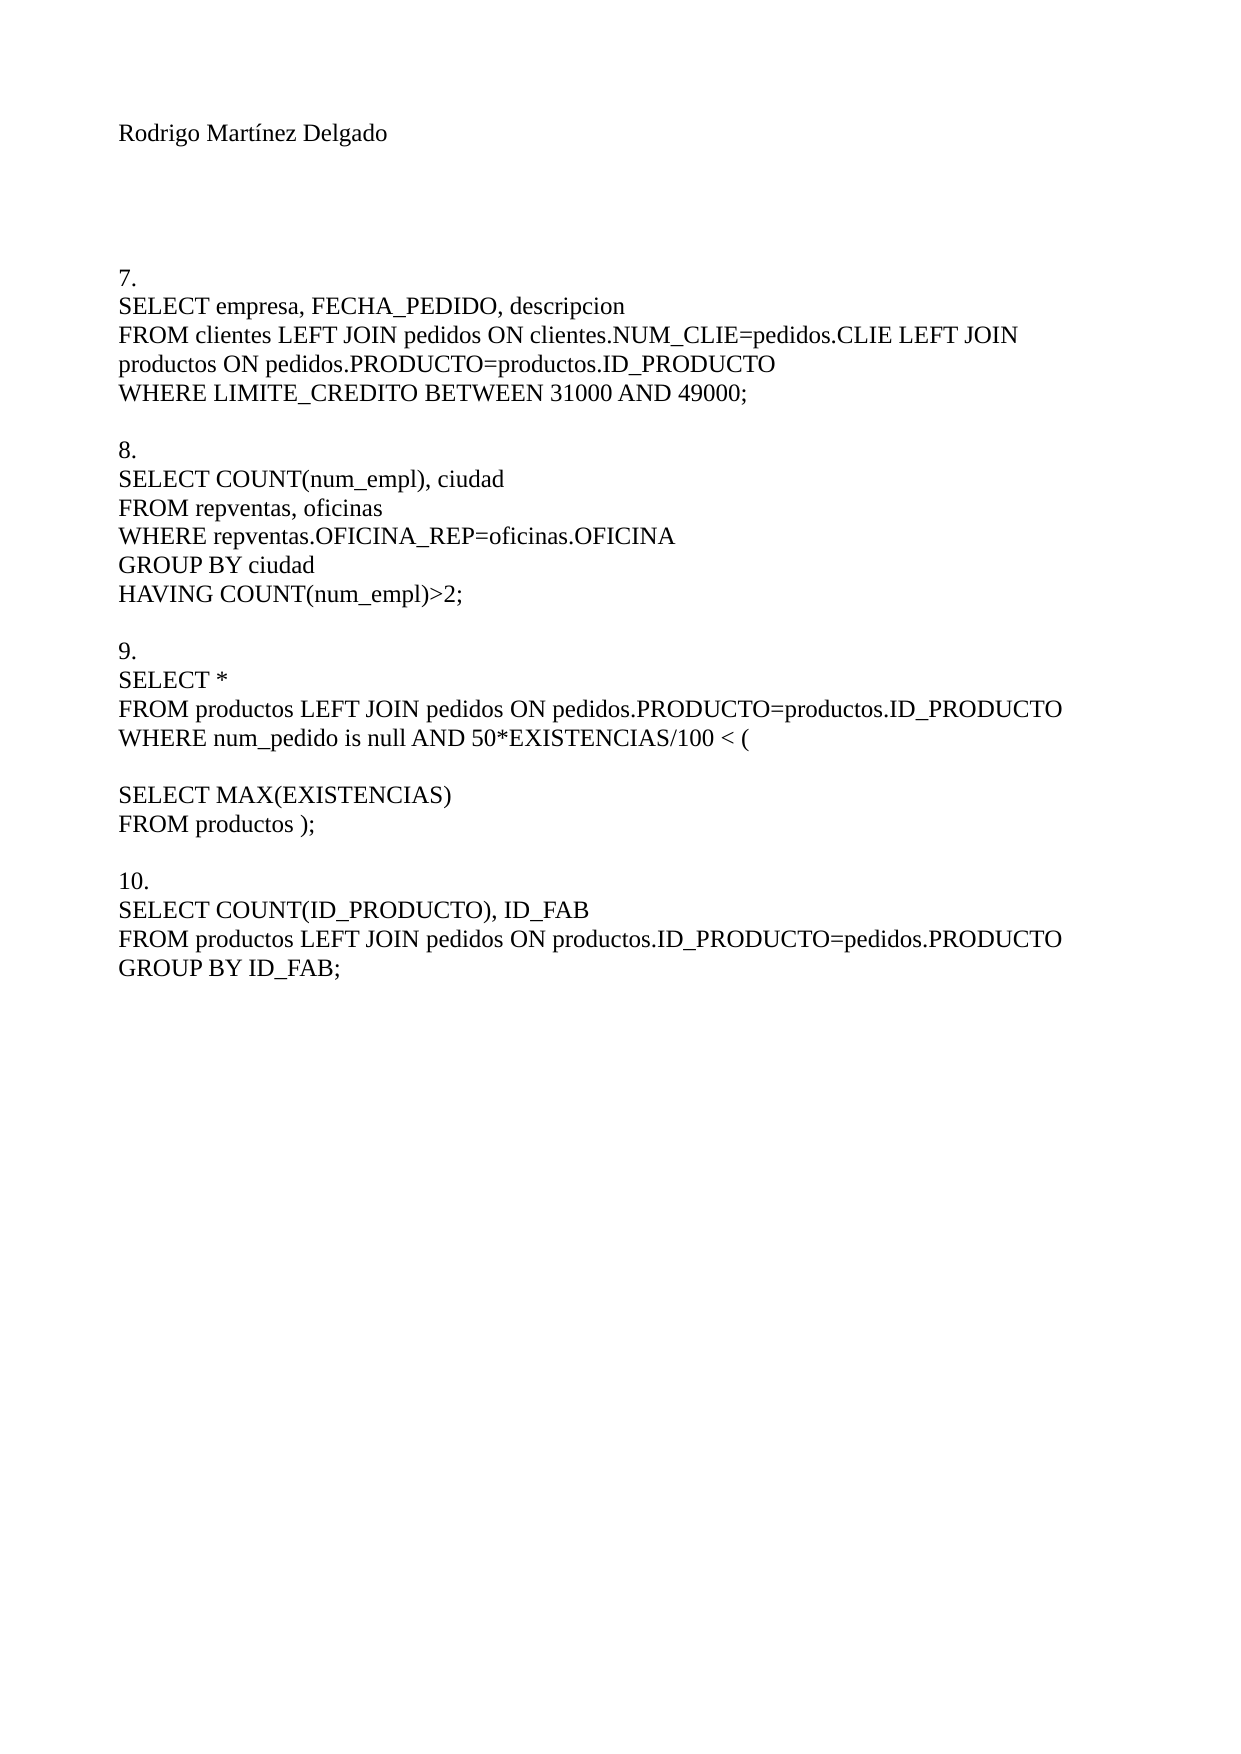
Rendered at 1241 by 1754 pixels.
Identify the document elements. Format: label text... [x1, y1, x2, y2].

text HAVING COUNT(num_empl)>2; [118, 579, 1122, 608]
text 8. [118, 435, 1122, 464]
text FROM clientes LEFT JOIN pedidos ON clientes.NUM_CLIE=pedidos.CLIE LEFT JOIN productos ON pedidos.PRODUCTO=productos.ID_PRODUCTO [118, 320, 1122, 378]
text GROUP BY ciudad [118, 550, 1122, 579]
text SELECT COUNT(ID_PRODUCTO), ID_FAB [118, 895, 1122, 924]
text FROM productos ); [118, 809, 1122, 838]
text 10. [118, 866, 1122, 895]
text 7. [118, 263, 1122, 291]
text WHERE num_pedido is null AND 50*EXISTENCIAS/100 < ( [118, 723, 1122, 751]
text SELECT empresa, FECHA_PEDIDO, descripcion [118, 291, 1122, 320]
text SELECT * [118, 665, 1122, 694]
text SELECT MAX(EXISTENCIAS) [118, 780, 1122, 809]
text GROUP BY ID_FAB; [118, 953, 1122, 981]
text WHERE repventas.OFICINA_REP=oficinas.OFICINA [118, 521, 1122, 550]
text FROM productos LEFT JOIN pedidos ON pedidos.PRODUCTO=productos.ID_PRODUCTO [118, 694, 1122, 723]
text WHERE LIMITE_CREDITO BETWEEN 31000 AND 49000; [118, 378, 1122, 406]
text FROM repventas, oficinas [118, 493, 1122, 521]
text 9. [118, 636, 1122, 665]
text FROM productos LEFT JOIN pedidos ON productos.ID_PRODUCTO=pedidos.PRODUCTO [118, 924, 1122, 953]
text SELECT COUNT(num_empl), ciudad [118, 464, 1122, 493]
